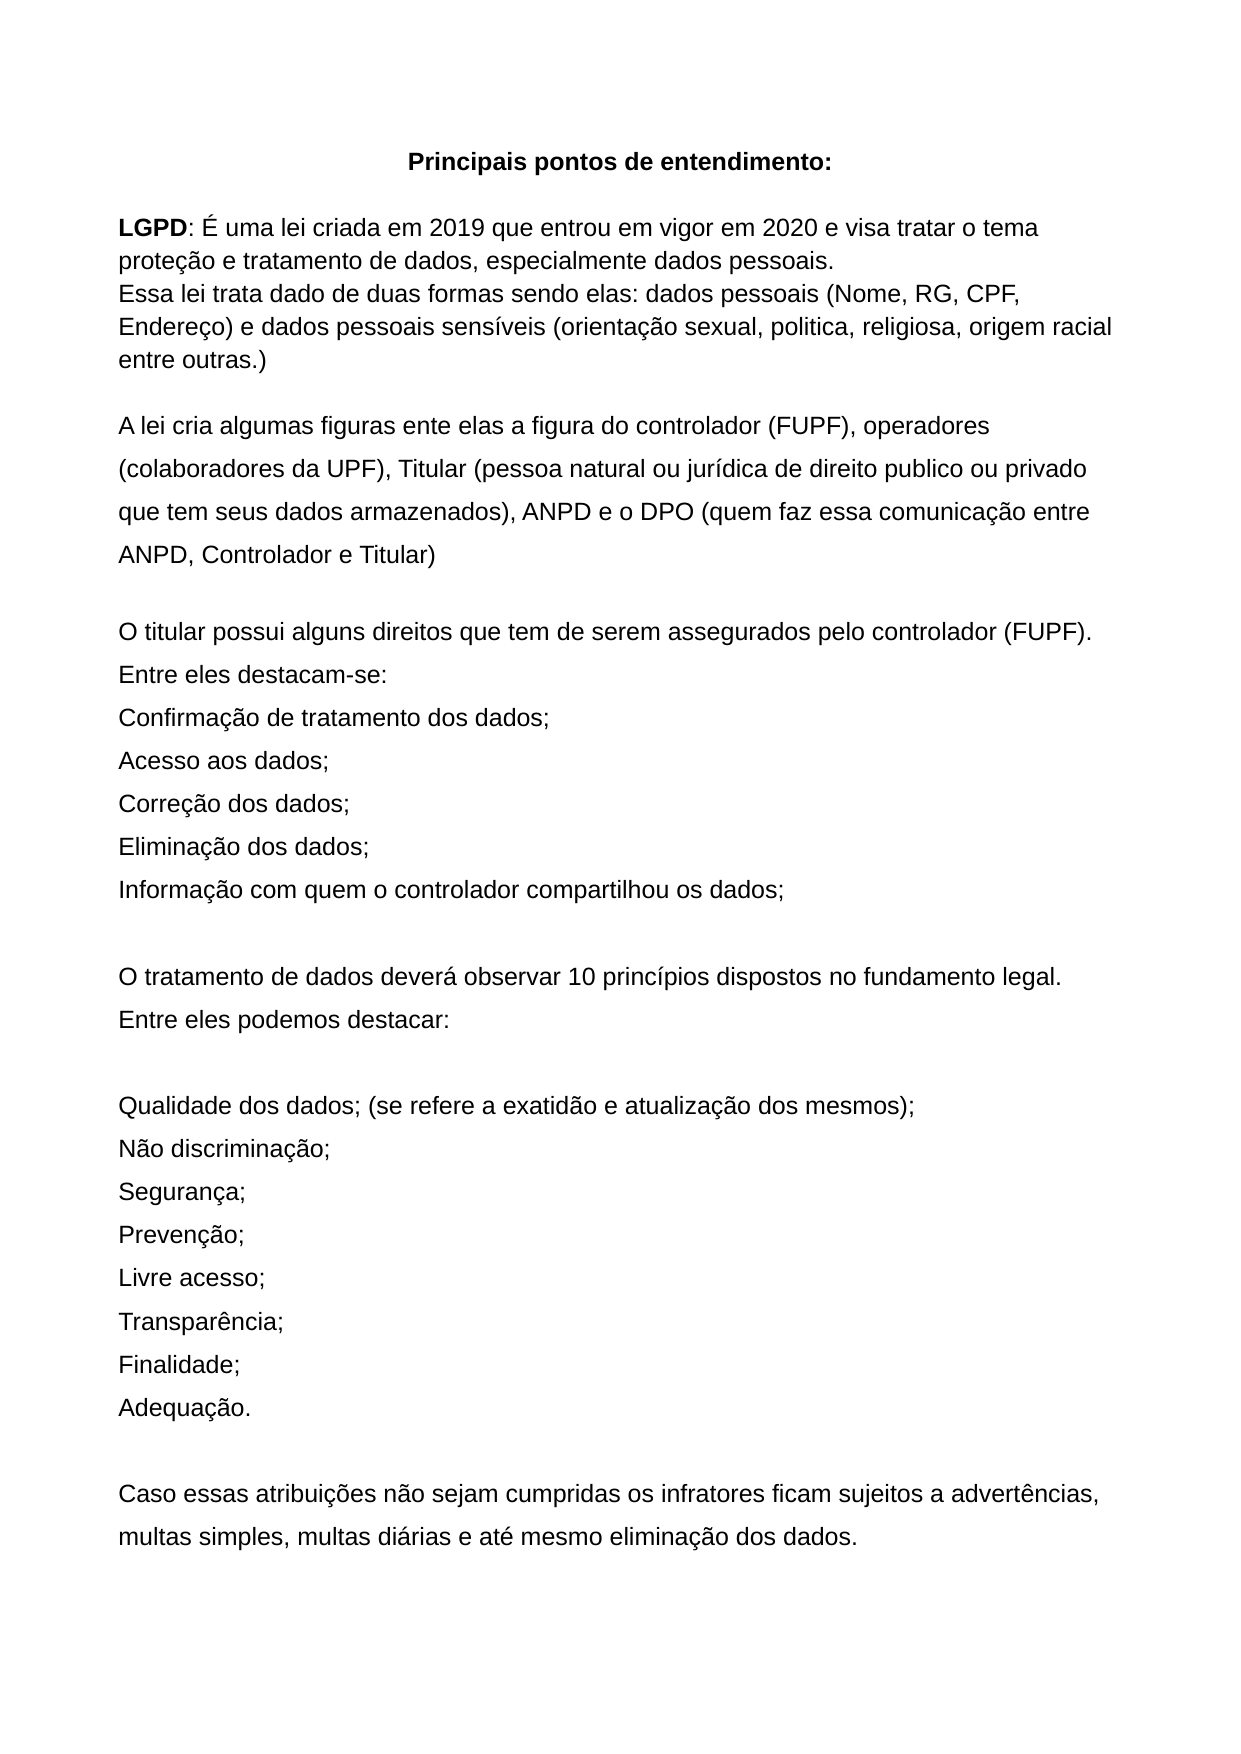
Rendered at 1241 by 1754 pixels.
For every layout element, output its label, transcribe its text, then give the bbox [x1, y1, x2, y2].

text Adequação. [118, 1393, 1122, 1422]
text A lei cria algumas figuras ente elas a figura do controlador (FUPF), operadores (colaboradores da UPF), Titular (pessoa natural ou jurídica de direito publico ou privado que tem seus dados armazenados), ANPD e o DPO (quem faz essa comunicação entre ANPD, Controlador e Titular) [118, 411, 1122, 569]
text Entre eles destacam-se: [118, 660, 1122, 688]
text Caso essas atribuições não sejam cumpridas os infratores ficam sujeitos a advertências, multas simples, multas diárias e até mesmo eliminação dos dados. [118, 1479, 1122, 1551]
text Principais pontos de entendimento: [118, 147, 1122, 176]
text Finalidade; [118, 1350, 1122, 1378]
text Acesso aos dados; [118, 746, 1122, 775]
text Eliminação dos dados; [118, 832, 1122, 861]
text Correção dos dados; [118, 789, 1122, 818]
text LGPD: É uma lei criada em 2019 que entrou em vigor em 2020 e visa tratar o tema proteção e tratamento de dados, especialmente dados pessoais. [118, 213, 1122, 275]
text Segurança; [118, 1177, 1122, 1206]
text Informação com quem o controlador compartilhou os dados; [118, 875, 1122, 904]
text Qualidade dos dados; (se refere a exatidão e atualização dos mesmos); [118, 1091, 1122, 1120]
text Essa lei trata dado de duas formas sendo elas: dados pessoais (Nome, RG, CPF, Endereço) e dados pessoais sensíveis (orientação sexual, politica, religiosa, origem racial entre outras.) [118, 279, 1122, 374]
text Livre acesso; [118, 1263, 1122, 1292]
text Prevenção; [118, 1220, 1122, 1249]
text O titular possui alguns direitos que tem de serem assegurados pelo controlador (FUPF). [118, 617, 1122, 645]
text O tratamento de dados deverá observar 10 princípios dispostos no fundamento legal. Entre eles podemos destacar: [118, 962, 1122, 1033]
text Não discriminação; [118, 1134, 1122, 1163]
text Confirmação de tratamento dos dados; [118, 703, 1122, 732]
text Transparência; [118, 1307, 1122, 1335]
